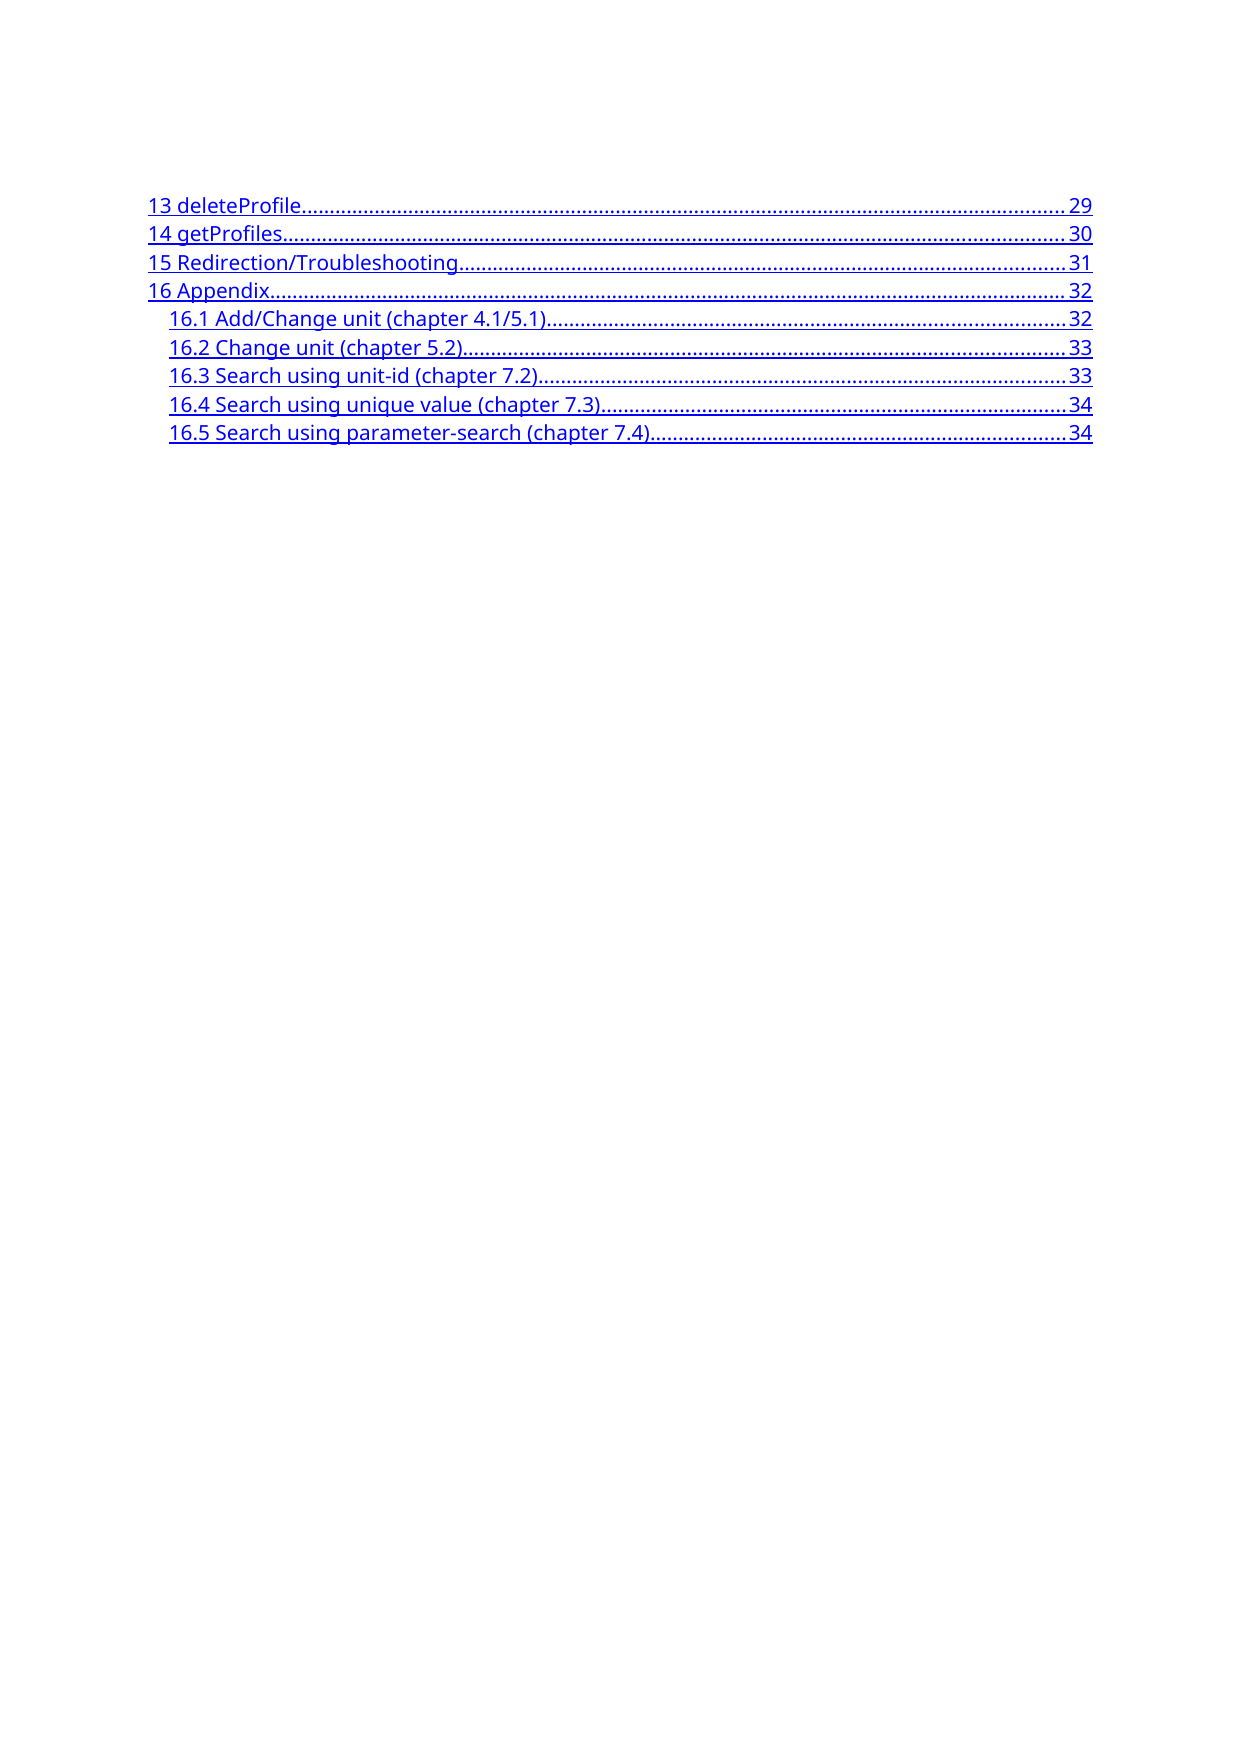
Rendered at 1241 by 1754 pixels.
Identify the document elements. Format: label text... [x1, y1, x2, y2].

text 16.4 Search using unique value (chapter 7.3) 34 [168, 390, 1092, 414]
text [168, 443, 1092, 447]
text 13 deleteProfile 29 [148, 191, 1092, 215]
text 16.1 Add/Change unit (chapter 4.1/5.1) 32 [168, 304, 1092, 329]
text 16 Appendix 32 [148, 276, 1092, 300]
text 14 getProfiles 30 [148, 219, 1092, 243]
text 15 Redirection/Troubleshooting 31 [148, 248, 1092, 272]
text 16.3 Search using unit-id (chapter 7.2) 33 [168, 361, 1092, 386]
text 16.5 Search using parameter-search (chapter 7.4) 34 [168, 418, 1092, 442]
text 16.2 Change unit (chapter 5.2) 33 [168, 333, 1092, 357]
